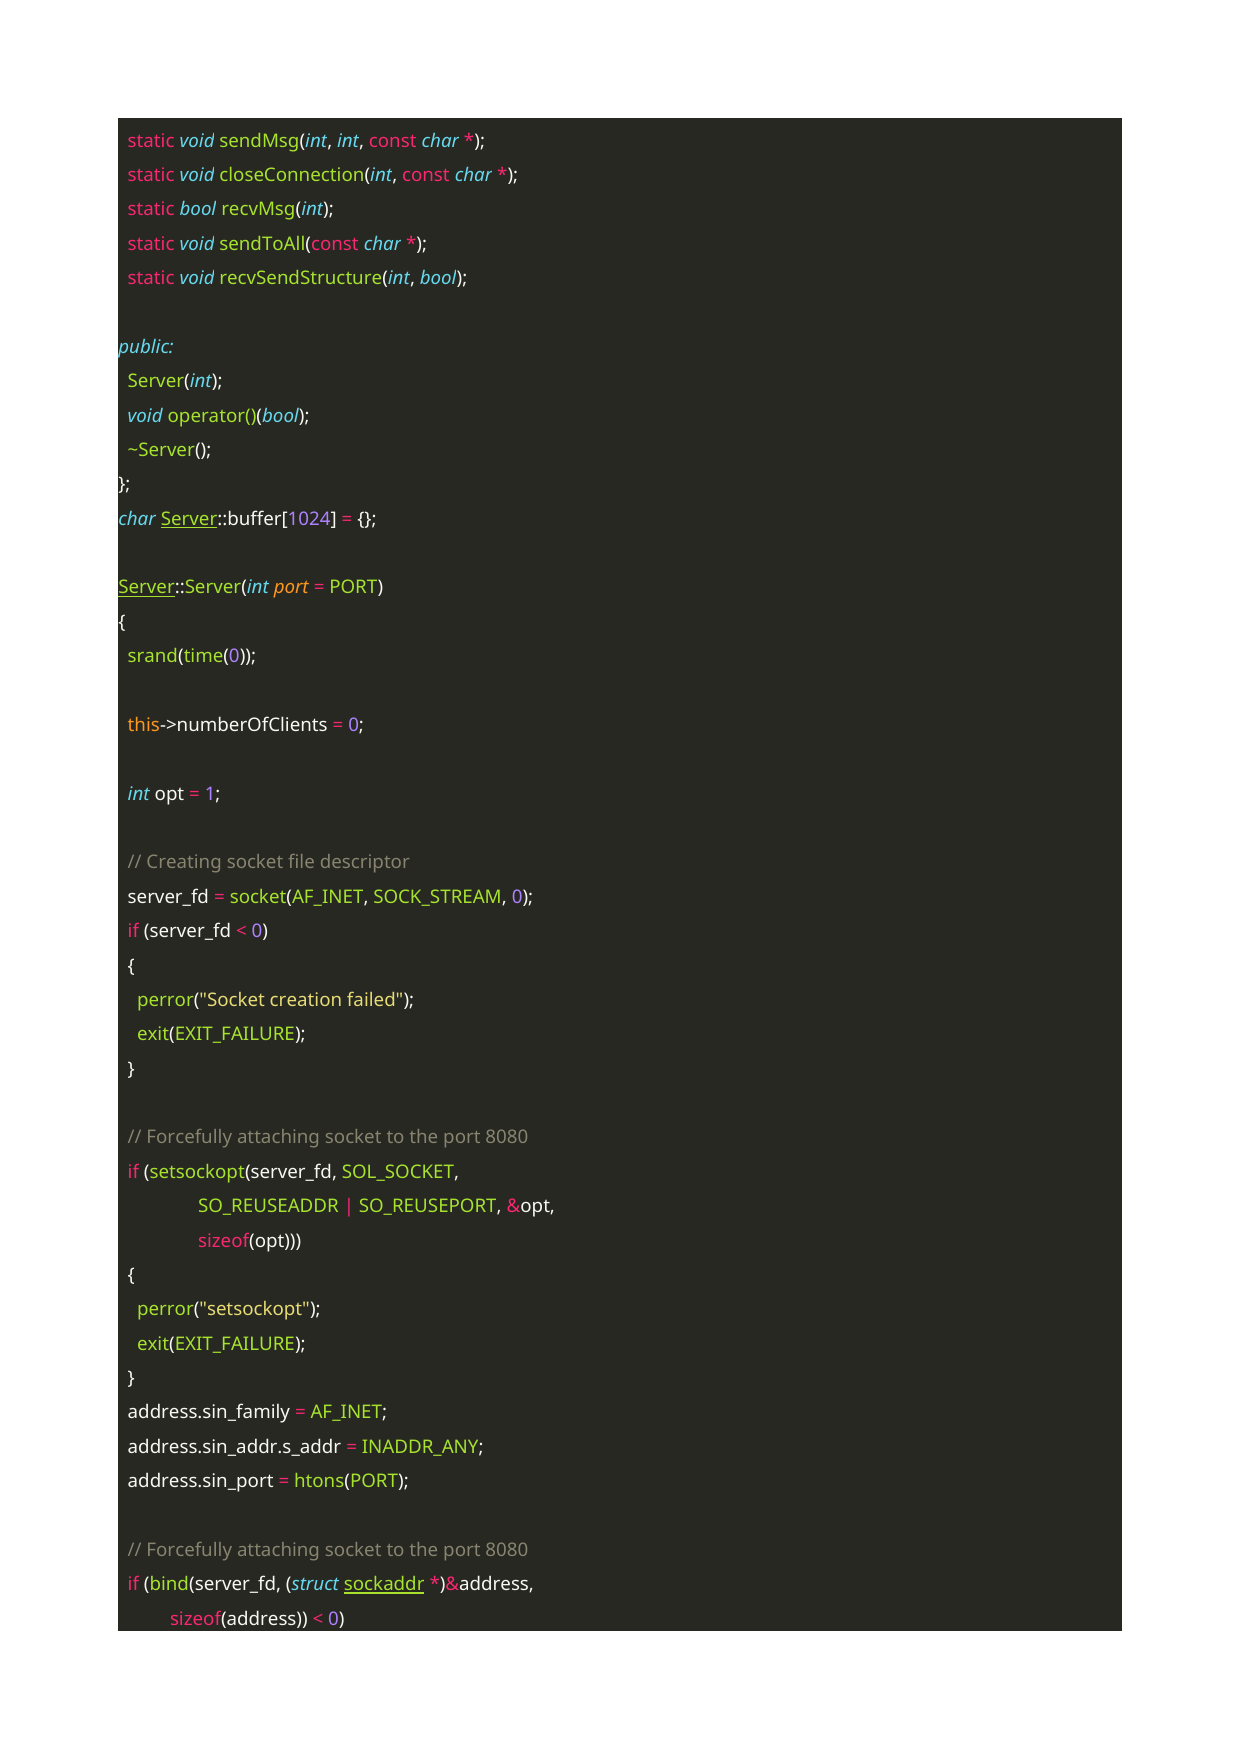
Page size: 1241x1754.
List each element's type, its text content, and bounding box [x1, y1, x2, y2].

text srand(time(0)); [118, 634, 1122, 668]
text static void sendMsg(int, int, const char *); [118, 118, 1122, 152]
text sizeof(address)) < 0) [118, 1596, 1122, 1631]
text SO_REUSEADDR | SO_REUSEPORT, &opt, [118, 1184, 1122, 1218]
text server_fd = socket(AF_INET, SOCK_STREAM, 0); [118, 874, 1122, 909]
text if (setsockopt(server_fd, SOL_SOCKET, [118, 1149, 1122, 1184]
text // Forcefully attaching socket to the port 8080 [118, 1115, 1122, 1149]
text static void closeConnection(int, const char *); [118, 152, 1122, 187]
text static bool recvMsg(int); [118, 187, 1122, 221]
text }; [118, 462, 1122, 496]
text Server::Server(int port = PORT) [118, 565, 1122, 599]
text address.sin_port = htons(PORT); [118, 1459, 1122, 1493]
text } [118, 1046, 1122, 1081]
text perror("Socket creation failed"); [118, 977, 1122, 1012]
text { [118, 943, 1122, 977]
text { [118, 599, 1122, 634]
text if (bind(server_fd, (struct sockaddr *)&address, [118, 1562, 1122, 1596]
text this->numberOfClients = 0; [118, 702, 1122, 737]
text public: [118, 324, 1122, 359]
text // Creating socket file descriptor [118, 840, 1122, 874]
text address.sin_addr.s_addr = INADDR_ANY; [118, 1424, 1122, 1459]
text ~Server(); [118, 427, 1122, 462]
text perror("setsockopt"); [118, 1287, 1122, 1321]
text Server(int); [118, 359, 1122, 393]
text sizeof(opt))) [118, 1218, 1122, 1252]
text } [118, 1356, 1122, 1390]
text static void recvSendStructure(int, bool); [118, 256, 1122, 290]
text void operator()(bool); [118, 393, 1122, 427]
text { [118, 1252, 1122, 1287]
text exit(EXIT_FAILURE); [118, 1012, 1122, 1046]
text // Forcefully attaching socket to the port 8080 [118, 1527, 1122, 1562]
text if (server_fd < 0) [118, 909, 1122, 943]
text address.sin_family = AF_INET; [118, 1390, 1122, 1424]
text int opt = 1; [118, 771, 1122, 806]
text char Server::buffer[1024] = {}; [118, 496, 1122, 531]
text exit(EXIT_FAILURE); [118, 1321, 1122, 1356]
text static void sendToAll(const char *); [118, 221, 1122, 256]
